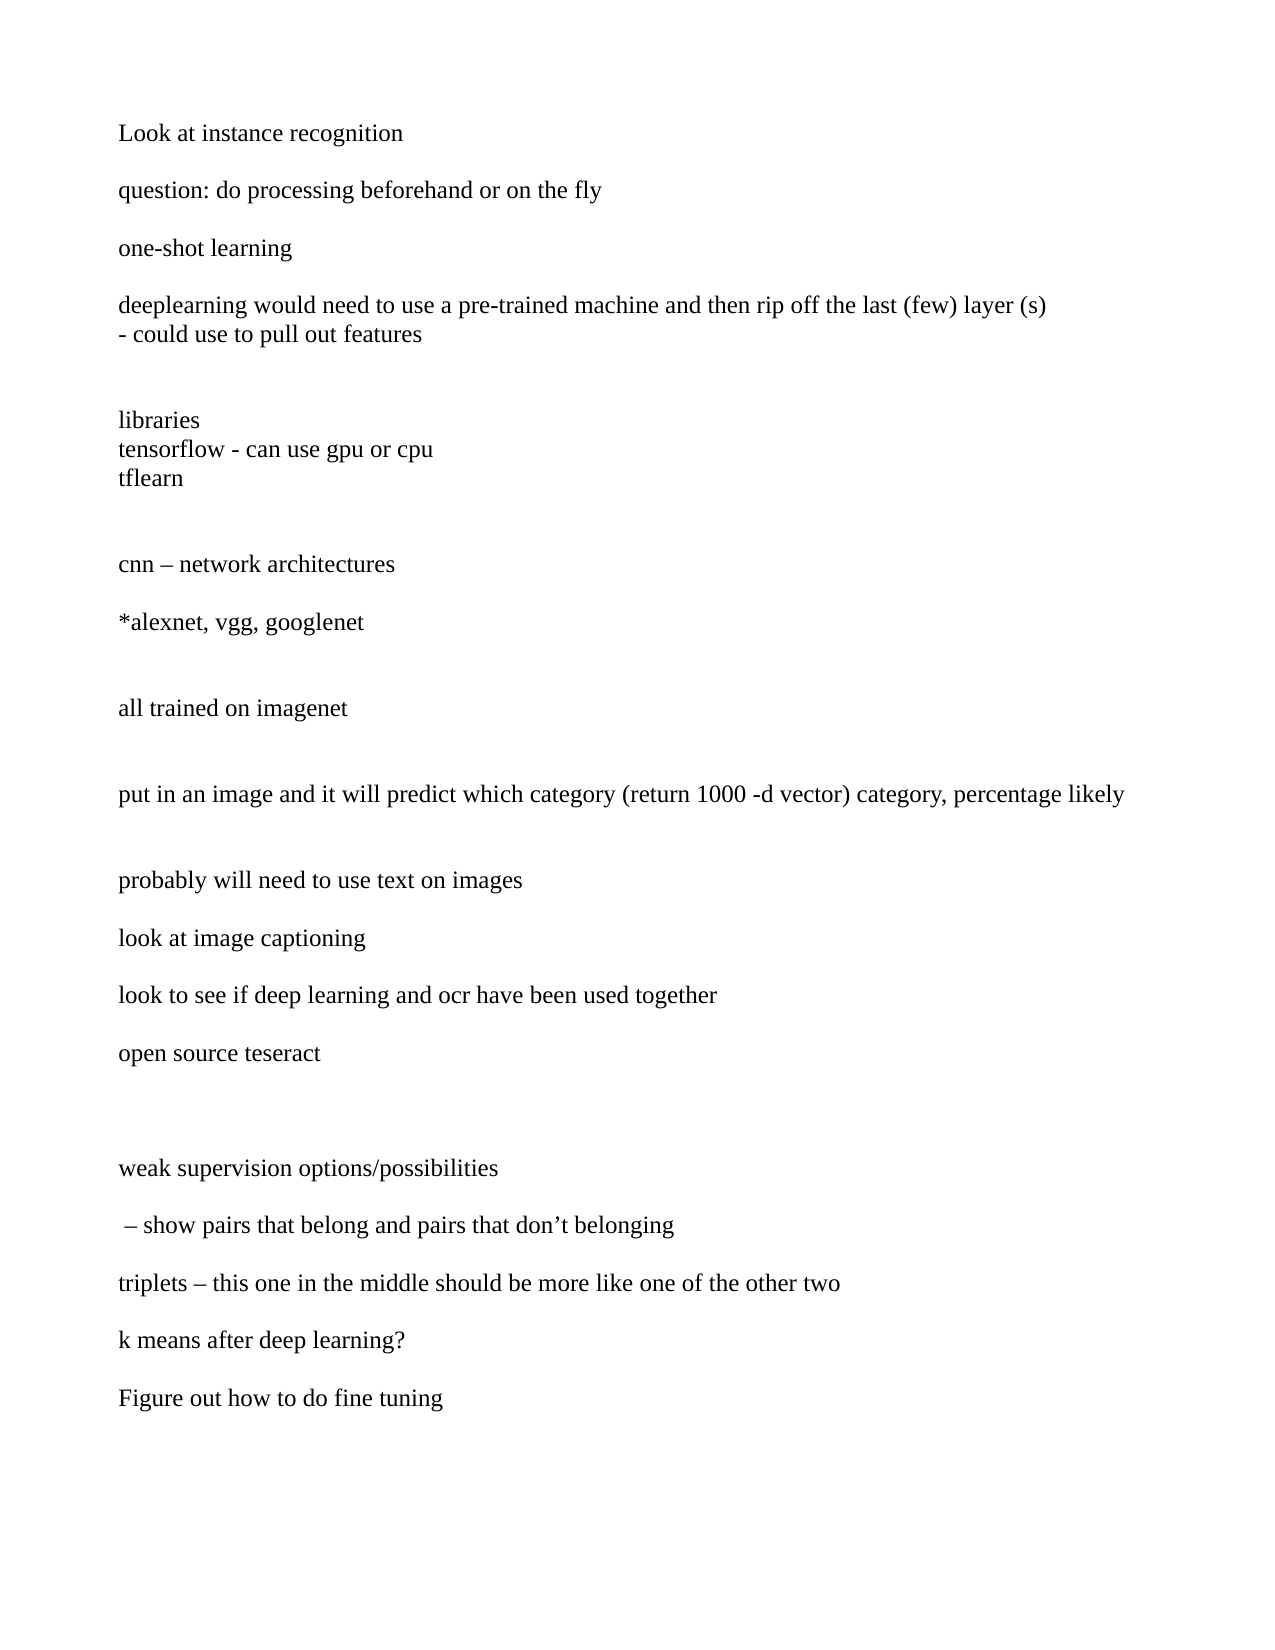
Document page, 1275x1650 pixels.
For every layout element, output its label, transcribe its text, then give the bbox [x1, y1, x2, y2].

text *alexnet, vgg, googlenet [118, 607, 1157, 636]
text one-shot learning [118, 233, 1157, 262]
text put in an image and it will predict which category (return 1000 -d vector) category, percentage likely [118, 779, 1157, 808]
text deeplearning would need to use a pre-trained machine and then rip off the last (few) layer (s) [118, 291, 1157, 319]
text – show pairs that belong and pairs that don’t belonging [118, 1211, 1157, 1239]
text look at image captioning [118, 923, 1157, 952]
text Look at instance recognition [118, 118, 1157, 147]
text triplets – this one in the middle should be more like one of the other two [118, 1268, 1157, 1297]
text open source teseract [118, 1038, 1157, 1067]
text - could use to pull out features [118, 319, 1157, 348]
text libraries [118, 406, 1157, 434]
text k means after deep learning? [118, 1326, 1157, 1354]
text question: do processing beforehand or on the fly [118, 176, 1157, 204]
text Figure out how to do fine tuning [118, 1383, 1157, 1412]
text all trained on imagenet [118, 693, 1157, 722]
text tensorflow - can use gpu or cpu [118, 434, 1157, 463]
text cnn – network architectures [118, 549, 1157, 578]
text look to see if deep learning and ocr have been used together [118, 981, 1157, 1009]
text probably will need to use text on images [118, 866, 1157, 894]
text weak supervision options/possibilities [118, 1153, 1157, 1182]
text tflearn [118, 463, 1157, 492]
